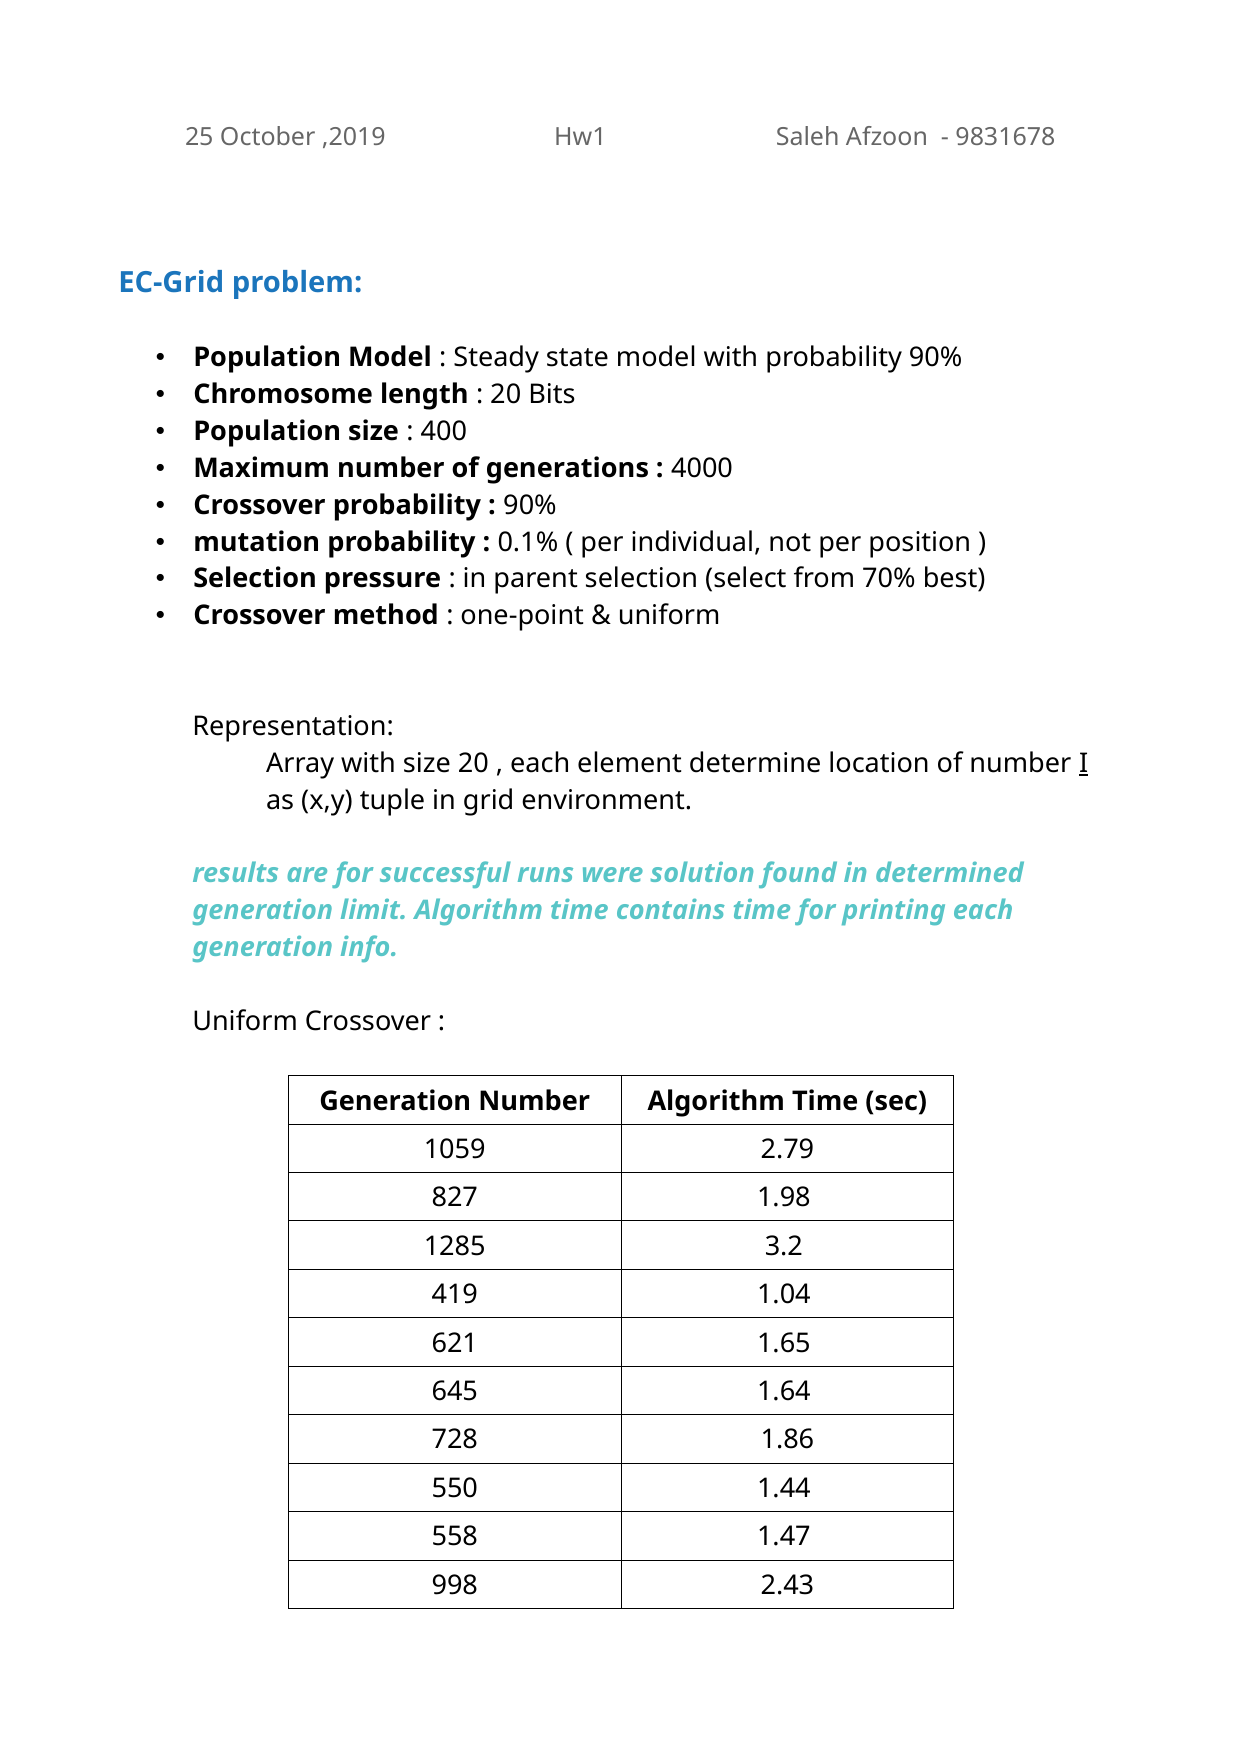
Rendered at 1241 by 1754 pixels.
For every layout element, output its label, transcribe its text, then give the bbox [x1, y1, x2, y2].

list Population size : 400 [156, 411, 1122, 448]
text Representation: [118, 706, 1122, 743]
text Array with size 20 , each element determine location of number I as (x,y) tuple in grid environment. [118, 743, 1122, 817]
list mutation probability : 0.1% ( per individual, not per position ) [156, 522, 1122, 559]
table_cell 558 [289, 1512, 621, 1559]
text results are for successful runs were solution found in determined generation limit. Algorithm time contains time for printing each generation info. [118, 854, 1122, 964]
table_cell 550 [289, 1464, 621, 1511]
table_cell 3.2 [622, 1221, 953, 1269]
list Population Model : Steady state model with probability 90% [156, 338, 1122, 374]
table_cell 827 [289, 1173, 621, 1220]
table_cell 2.79 [622, 1125, 953, 1172]
text EC-Grid problem: [118, 261, 1122, 301]
table_cell 1059 [289, 1125, 621, 1172]
table_cell 1.64 [622, 1367, 953, 1414]
table_cell 1.86 [622, 1415, 953, 1463]
table_cell 998 [289, 1561, 621, 1608]
table_cell 728 [289, 1415, 621, 1463]
table_cell 1.04 [622, 1270, 953, 1317]
table_cell 621 [289, 1318, 621, 1366]
table_cell 1.98 [622, 1173, 953, 1220]
list Chromosome length : 20 Bits [156, 374, 1122, 411]
list Selection pressure : in parent selection (select from 70% best) [156, 559, 1122, 596]
table_header Algorithm Time (sec) [622, 1076, 953, 1123]
table_cell 1.65 [622, 1318, 953, 1366]
table_cell 645 [289, 1367, 621, 1414]
list Crossover probability : 90% [156, 485, 1122, 522]
list Maximum number of generations : 4000 [156, 448, 1122, 485]
text Uniform Crossover : [118, 1001, 1122, 1038]
table_cell 2.43 [622, 1561, 953, 1608]
table_cell 419 [289, 1270, 621, 1317]
table_cell 1.47 [622, 1512, 953, 1559]
table_header Generation Number [289, 1076, 621, 1123]
table_cell 1.44 [622, 1464, 953, 1511]
table_cell 1285 [289, 1221, 621, 1269]
list Crossover method : one-point & uniform [156, 596, 1122, 633]
